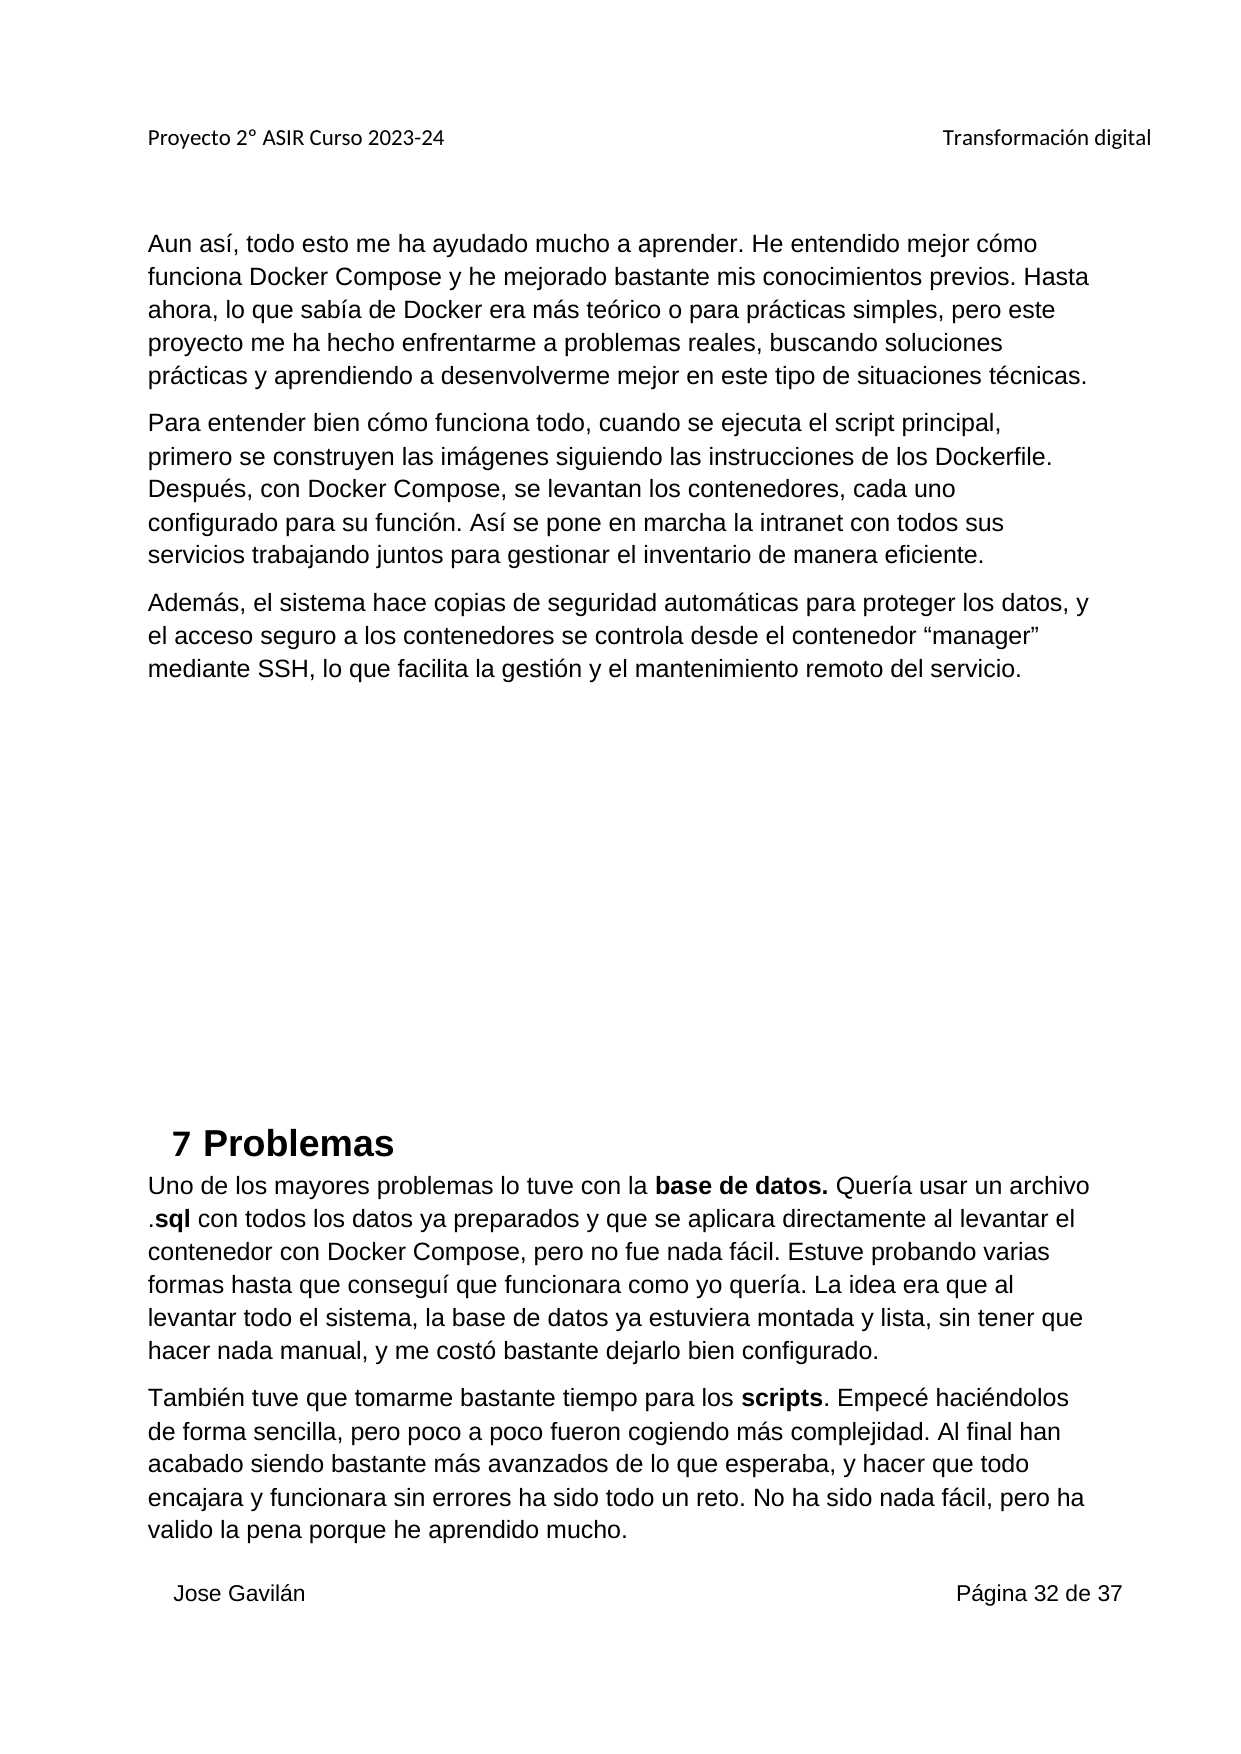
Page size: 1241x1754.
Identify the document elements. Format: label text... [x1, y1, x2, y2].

text Además, el sistema hace copias de seguridad automáticas para proteger los datos, y el acceso seguro a los contenedores se controla desde el contenedor “manager” mediante SSH, lo que facilita la gestión y el mantenimiento remoto del servicio. [148, 588, 1093, 683]
text Uno de los mayores problemas lo tuve con la base de datos. Quería usar un archivo .sql con todos los datos ya preparados y que se aplicara directamente al levantar el contenedor con Docker Compose, pero no fue nada fácil. Estuve probando varias formas hasta que conseguí que funcionara como yo quería. La idea era que al levantar todo el sistema, la base de datos ya estuviera montada y lista, sin tener que hacer nada manual, y me costó bastante dejarlo bien configurado. [148, 1171, 1093, 1364]
text Aun así, todo esto me ha ayudado mucho a aprender. He entendido mejor cómo funciona Docker Compose y he mejorado bastante mis conocimientos previos. Hasta ahora, lo que sabía de Docker era más teórico o para prácticas simples, pero este proyecto me ha hecho enfrentarme a problemas reales, buscando soluciones prácticas y aprendiendo a desenvolverme mejor en este tipo de situaciones técnicas. [148, 229, 1093, 389]
subtitle Problemas [172, 1120, 1093, 1166]
text También tuve que tomarme bastante tiempo para los scripts. Empecé haciéndolos de forma sencilla, pero poco a poco fueron cogiendo más complejidad. Al final han acabado siendo bastante más avanzados de lo que esperaba, y hacer que todo encajara y funcionara sin errores ha sido todo un reto. No ha sido nada fácil, pero ha valido la pena porque he aprendido mucho. [148, 1383, 1093, 1544]
text Para entender bien cómo funciona todo, cuando se ejecuta el script principal, primero se construyen las imágenes siguiendo las instrucciones de los Dockerfile. Después, con Docker Compose, se levantan los contenedores, cada uno configurado para su función. Así se pone en marcha la intranet con todos sus servicios trabajando juntos para gestionar el inventario de manera eficiente. [148, 408, 1093, 569]
